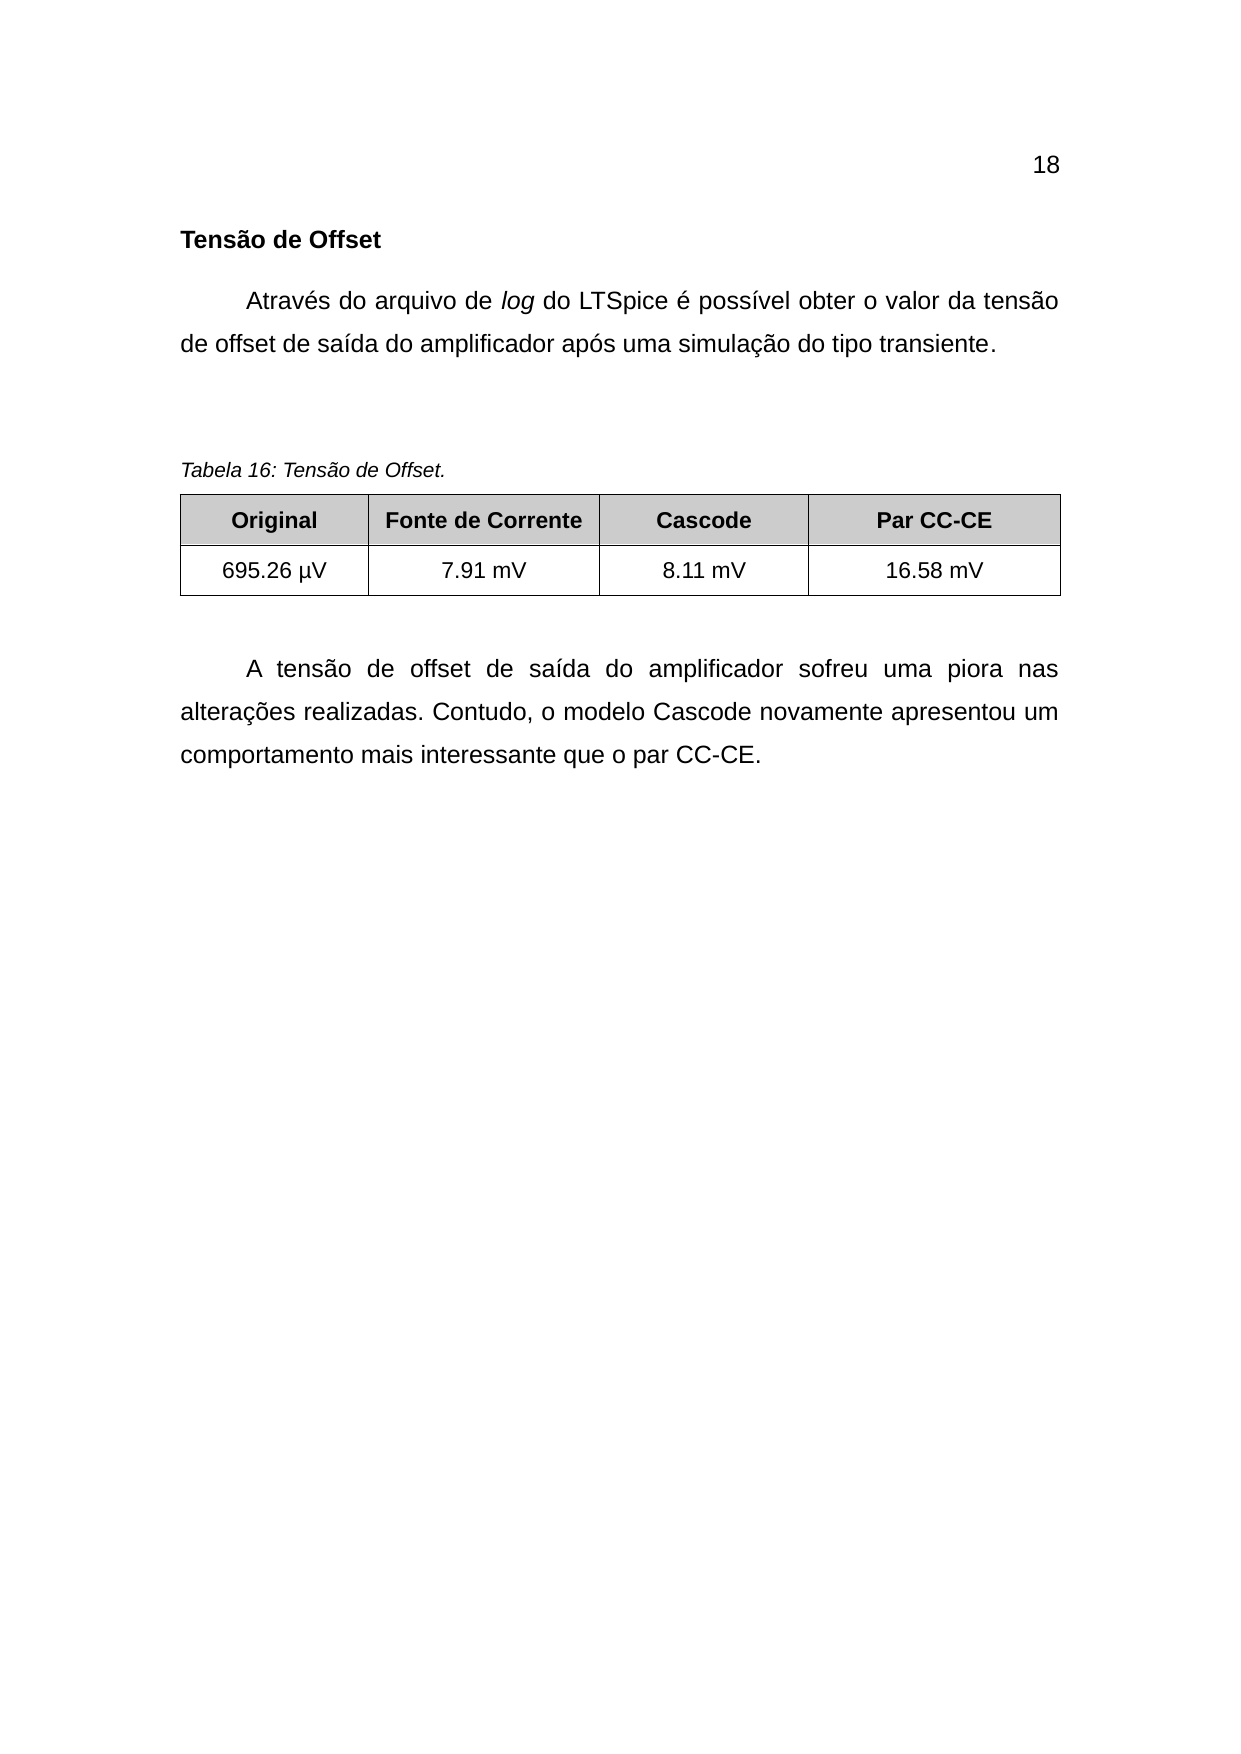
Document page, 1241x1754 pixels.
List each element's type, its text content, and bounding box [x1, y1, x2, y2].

subtitle Tensão de Offset [180, 225, 1060, 254]
table_cell 8.11 mV [600, 546, 808, 595]
table_cell 7.91 mV [369, 546, 599, 595]
table_cell 16.58 mV [809, 546, 1060, 595]
text A tensão de offset de saída do amplificador sofreu uma piora nas alterações realizadas. Contudo, o modelo Cascode novamente apresentou um comportamento mais interessante que o par CC-CE. [180, 654, 1060, 769]
table_header Cascode [600, 495, 808, 544]
table_header Original [181, 495, 368, 544]
table_cell 695.26 µV [181, 546, 368, 595]
text Tabela 16: Tensão de Offset. [180, 457, 1060, 481]
table_header Par CC-CE [809, 495, 1060, 544]
text Através do arquivo de log do LTSpice é possível obter o valor da tensão de offset de saída do amplificador após uma simulação do tipo transiente. [180, 286, 1060, 358]
table_header Fonte de Corrente [369, 495, 599, 544]
